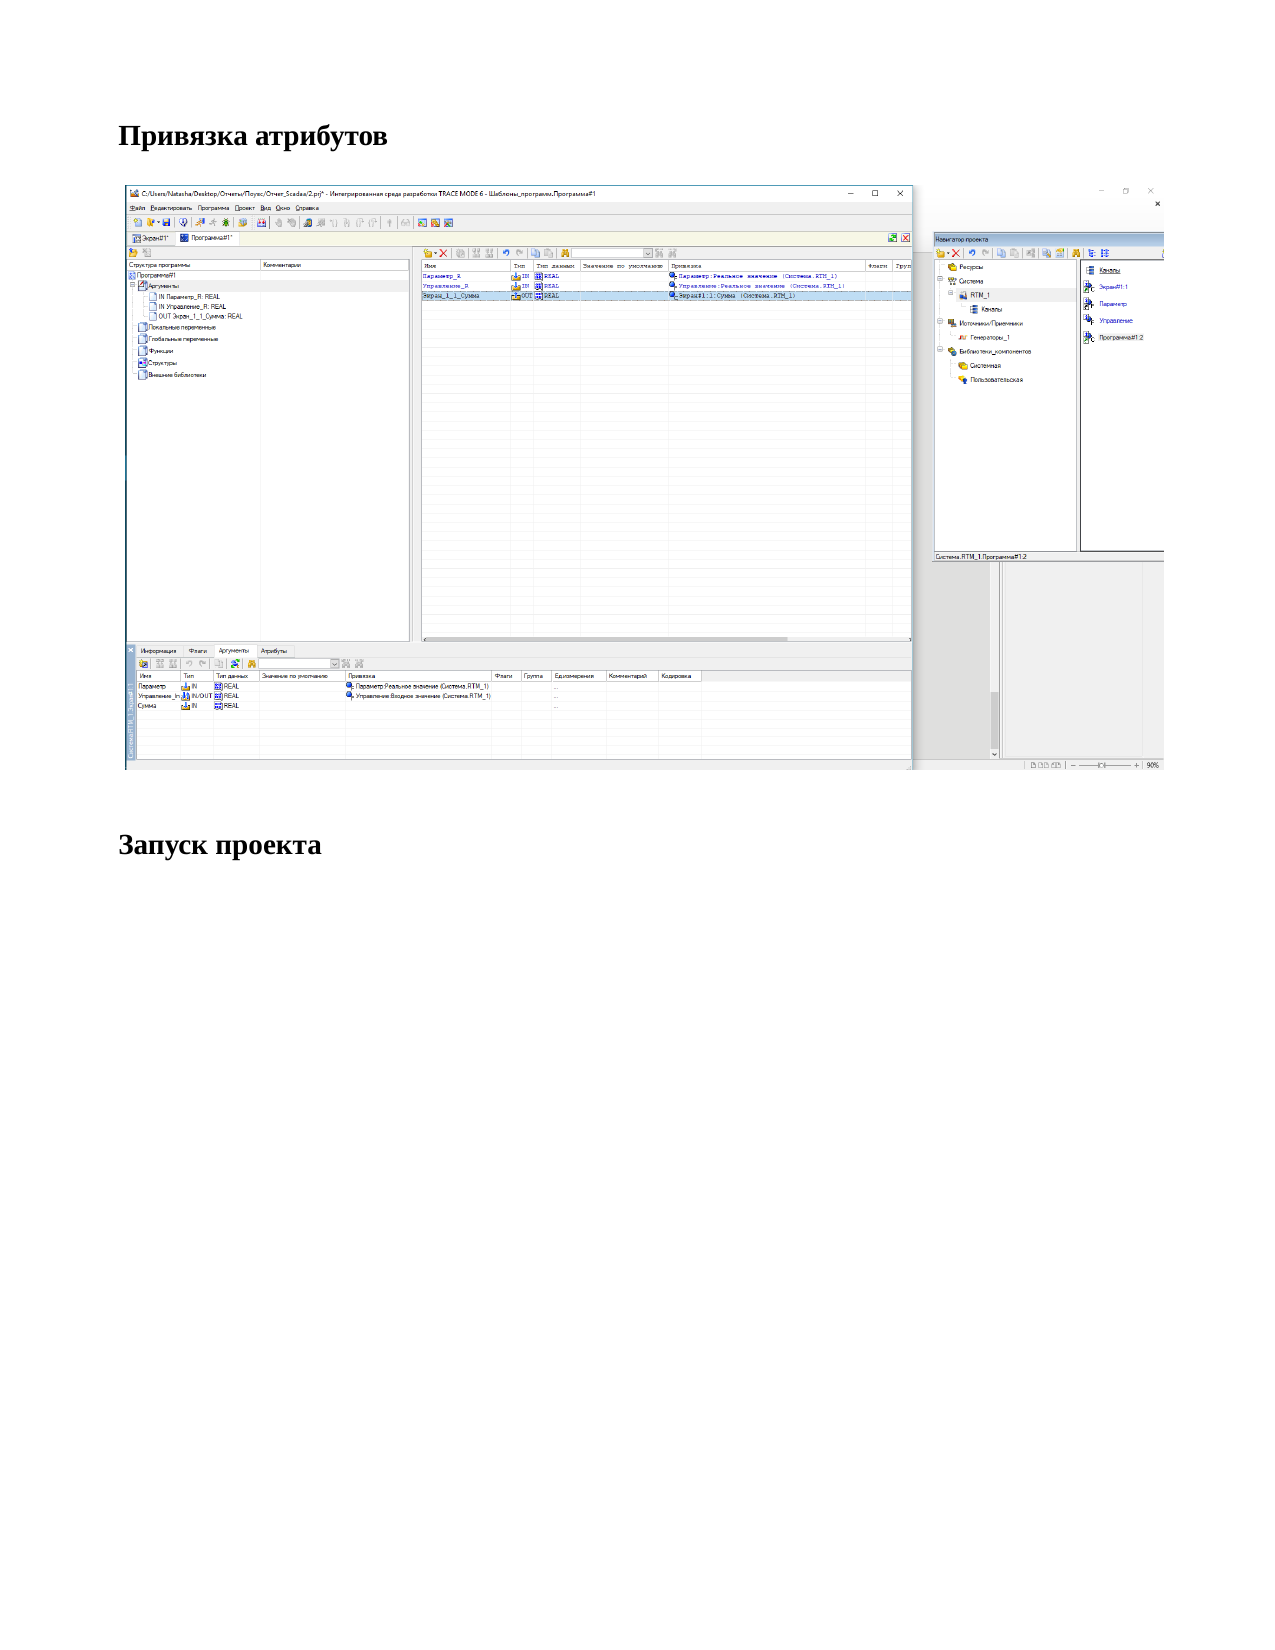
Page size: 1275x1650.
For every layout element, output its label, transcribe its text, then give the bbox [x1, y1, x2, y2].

text Запуск проекта [118, 827, 1157, 861]
picture [125, 185, 1164, 770]
text Привязка атрибутов [118, 118, 1157, 799]
